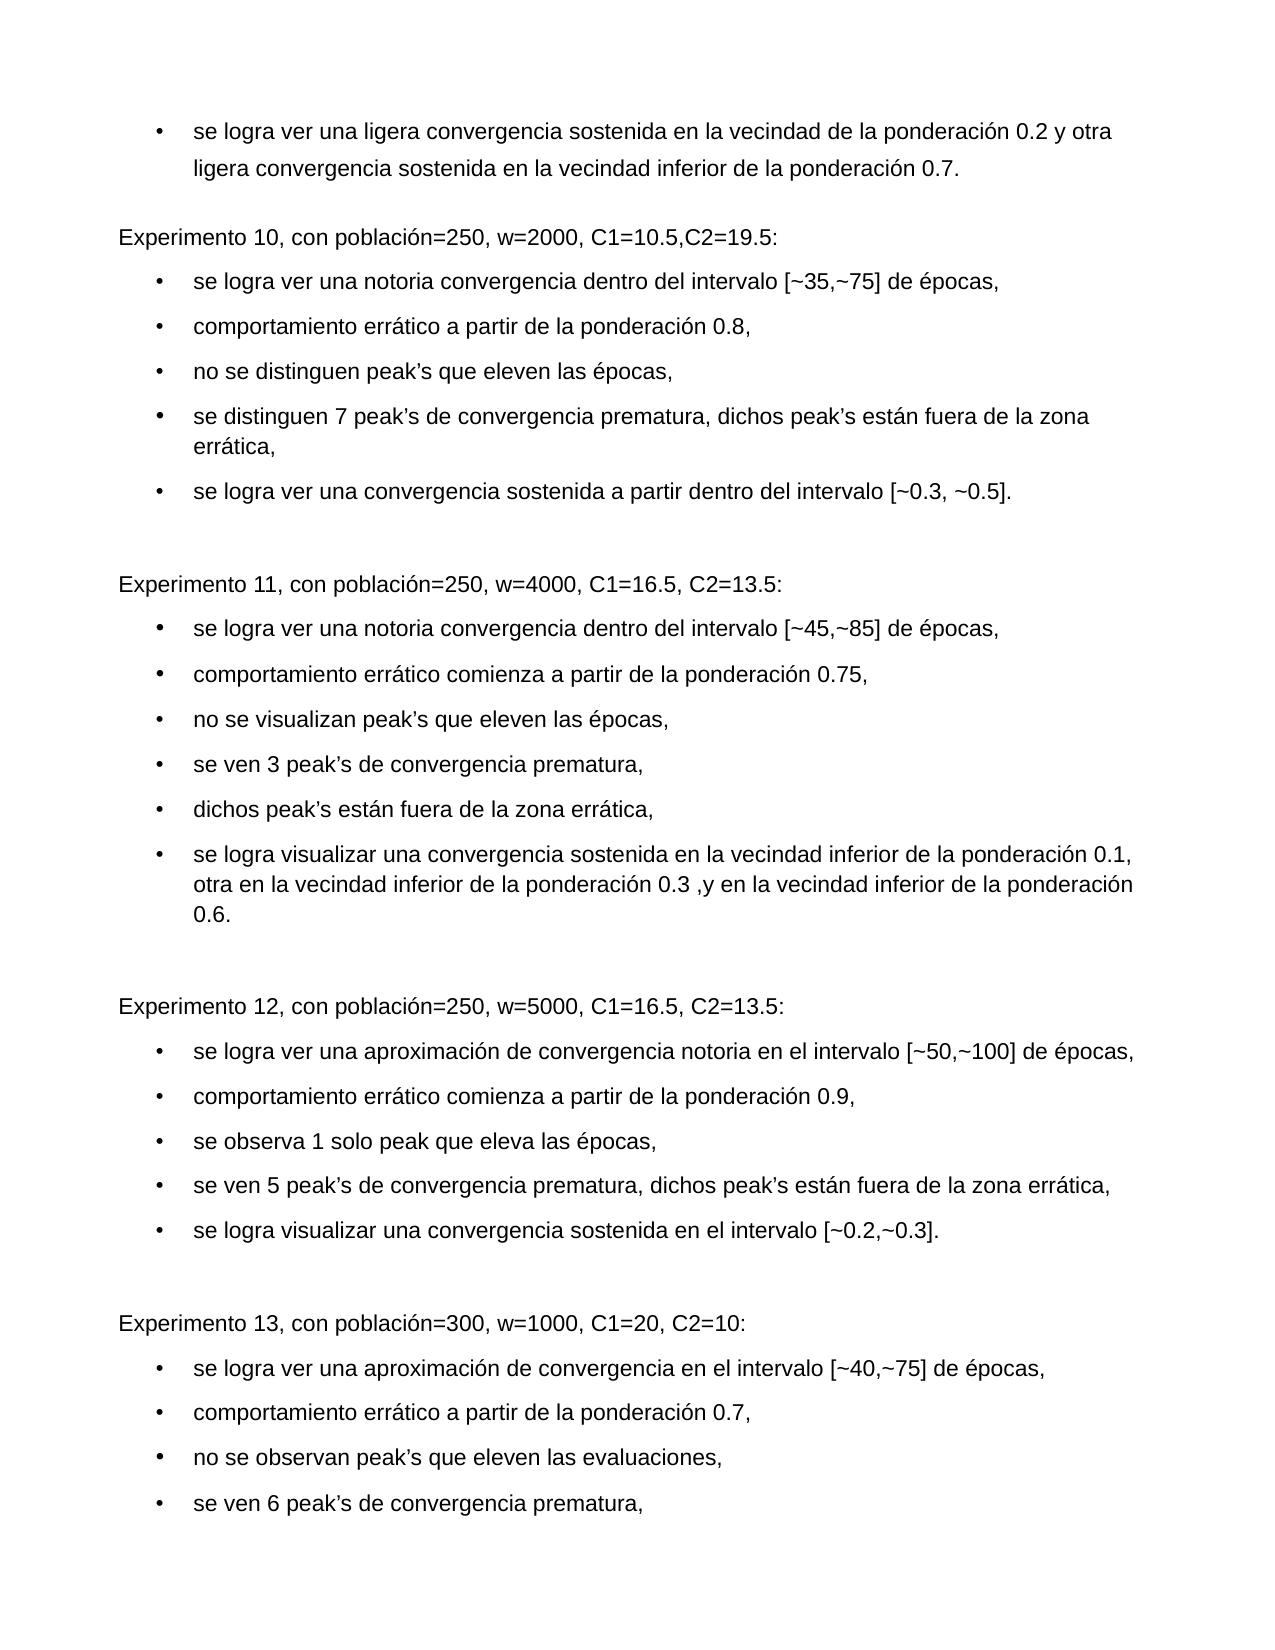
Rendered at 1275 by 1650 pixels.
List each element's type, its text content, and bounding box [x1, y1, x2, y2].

list se observa 1 solo peak que eleva las épocas, [156, 1128, 1157, 1154]
text Experimento 10, con población=250, w=2000, C1=10.5,C2=19.5: [118, 191, 1157, 250]
list se ven 5 peak’s de convergencia prematura, dichos peak’s están fuera de la zona errática, [156, 1172, 1157, 1199]
text Experimento 12, con población=250, w=5000, C1=16.5, C2=13.5: [118, 993, 1157, 1020]
list no se distinguen peak’s que eleven las épocas, [156, 358, 1157, 384]
list se logra ver una convergencia sostenida a partir dentro del intervalo [~0.3, ~0.5]. [156, 478, 1157, 504]
list se logra visualizar una convergencia sostenida en la vecindad inferior de la ponderación 0.1, otra en la vecindad inferior de la ponderación 0.3 ,y en la vecindad inferior de la ponderación 0.6. [156, 841, 1157, 927]
list comportamiento errático comienza a partir de la ponderación 0.9, [156, 1083, 1157, 1109]
list se ven 3 peak’s de convergencia prematura, [156, 751, 1157, 777]
list se logra ver una aproximación de convergencia notoria en el intervalo [~50,~100] de épocas, [156, 1038, 1157, 1064]
list se logra ver una notoria convergencia dentro del intervalo [~45,~85] de épocas, [156, 615, 1157, 642]
text Experimento 13, con población=300, w=1000, C1=20, C2=10: [118, 1310, 1157, 1336]
list no se visualizan peak’s que eleven las épocas, [156, 706, 1157, 732]
list no se observan peak’s que eleven las evaluaciones, [156, 1444, 1157, 1471]
list se logra visualizar una convergencia sostenida en el intervalo [~0.2,~0.3]. [156, 1217, 1157, 1244]
list se logra ver una ligera convergencia sostenida en la vecindad de la ponderación 0.2 y otra ligera convergencia sostenida en la vecindad inferior de la ponderación 0.7. [156, 118, 1157, 181]
list se ven 6 peak’s de convergencia prematura, [156, 1489, 1157, 1516]
list comportamiento errático a partir de la ponderación 0.7, [156, 1399, 1157, 1426]
list comportamiento errático a partir de la ponderación 0.8, [156, 313, 1157, 339]
list dichos peak’s están fuera de la zona errática, [156, 796, 1157, 822]
list se distinguen 7 peak’s de convergencia prematura, dichos peak’s están fuera de la zona errática, [156, 403, 1157, 460]
list se logra ver una aproximación de convergencia en el intervalo [~40,~75] de épocas, [156, 1354, 1157, 1381]
text Experimento 11, con población=250, w=4000, C1=16.5, C2=13.5: [118, 571, 1157, 597]
list se logra ver una notoria convergencia dentro del intervalo [~35,~75] de épocas, [156, 268, 1157, 294]
list comportamiento errático comienza a partir de la ponderación 0.75, [156, 661, 1157, 688]
